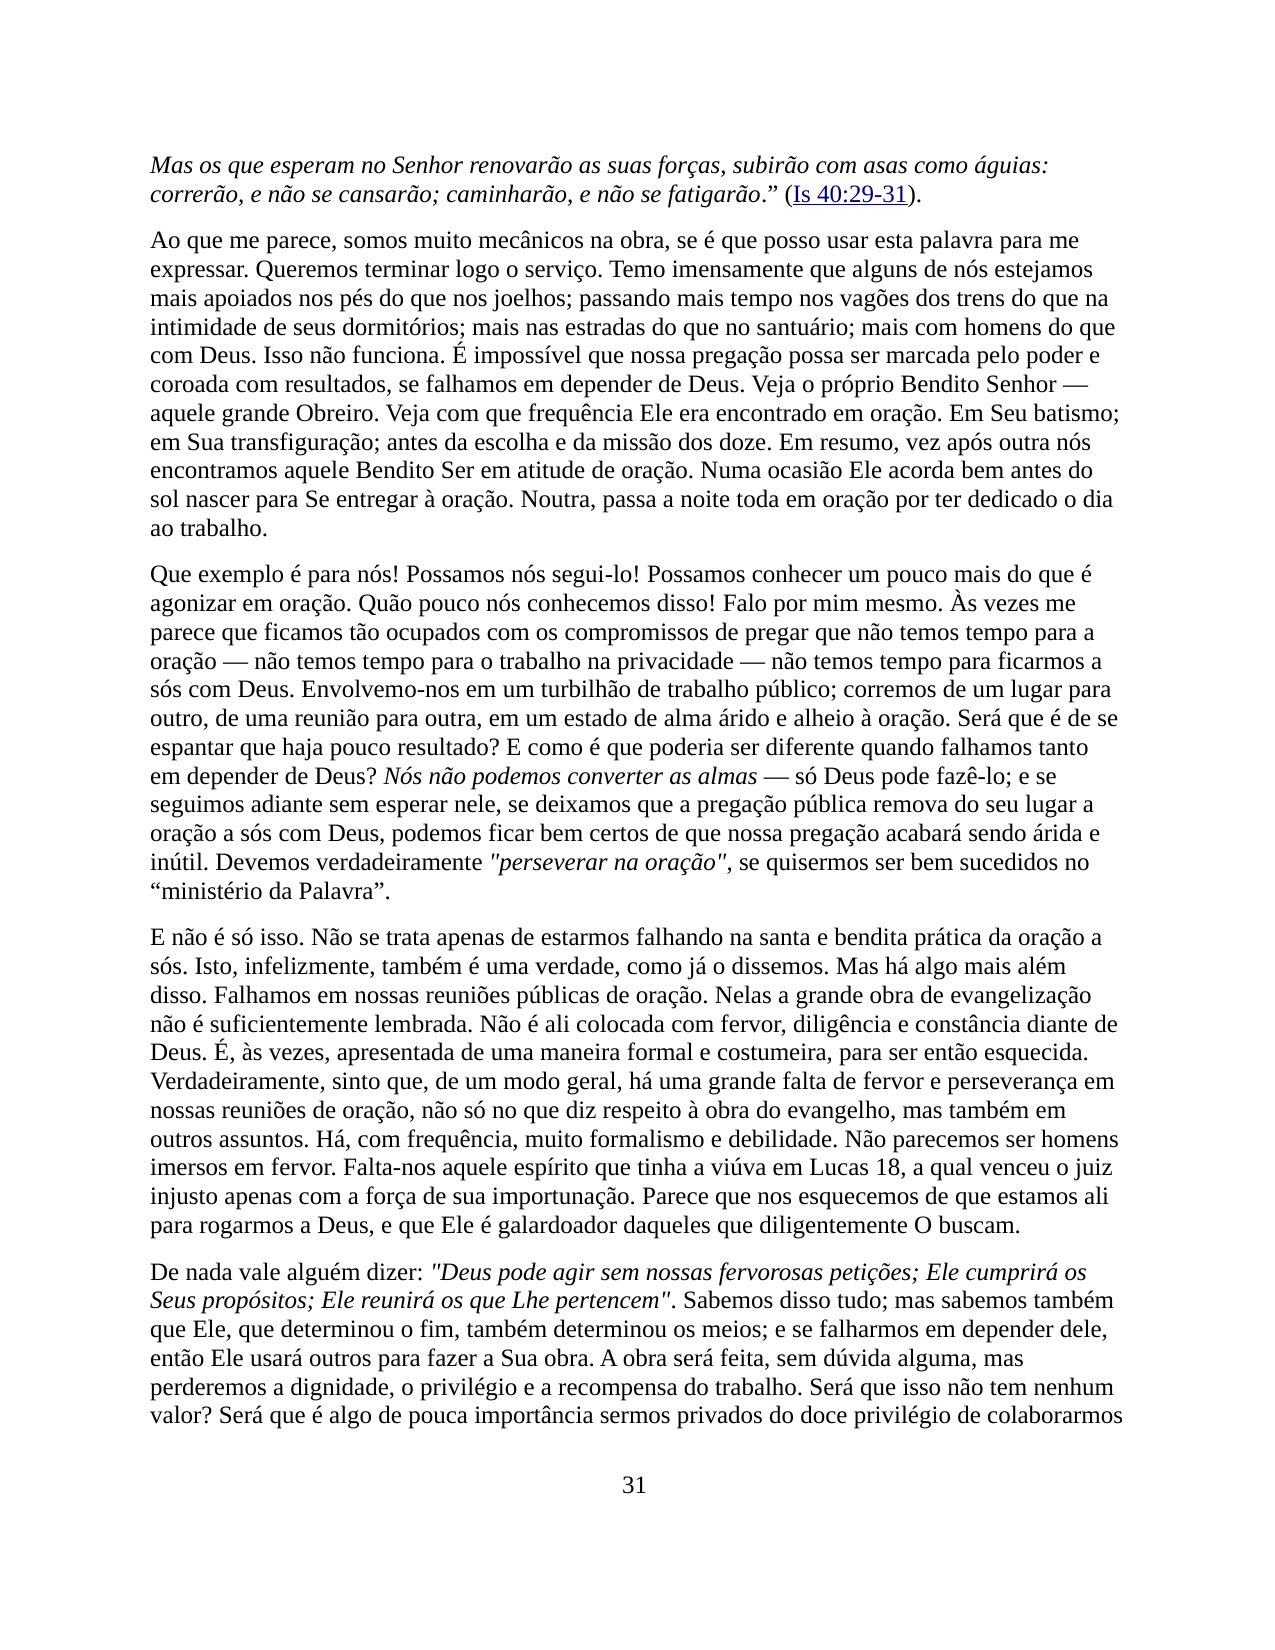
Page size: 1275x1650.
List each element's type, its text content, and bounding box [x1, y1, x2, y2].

text Ao que me parece, somos muito mecânicos na obra, se é que posso usar esta palavra para me expressar. Queremos terminar logo o serviço. Temo imensamente que alguns de nós estejamos mais apoiados nos pés do que nos joelhos; passando mais tempo nos vagões dos trens do que na intimidade de seus dormitórios; mais nas estradas do que no santuário; mais com homens do que com Deus. Isso não funciona. É impossível que nossa pregação possa ser marcada pelo poder e coroada com resultados, se falhamos em depender de Deus. Veja o próprio Bendito Senhor — aquele grande Obreiro. Veja com que frequência Ele era encontrado em oração. Em Seu batismo; em Sua transfiguração; antes da escolha e da missão dos doze. Em resumo, vez após outra nós encontramos aquele Bendito Ser em atitude de oração. Numa ocasião Ele acorda bem antes do sol nascer para Se entregar à oração. Noutra, passa a noite toda em oração por ter dedicado o dia ao trabalho. [150, 225, 1125, 542]
text E não é só isso. Não se trata apenas de estarmos falhando na santa e bendita prática da oração a sós. Isto, infelizmente, também é uma verdade, como já o dissemos. Mas há algo mais além disso. Falhamos em nossas reuniões públicas de oração. Nelas a grande obra de evangelização não é suficientemente lembrada. Não é ali colocada com fervor, diligência e constância diante de Deus. É, às vezes, apresentada de uma maneira formal e costumeira, para ser então esquecida. Verdadeiramente, sinto que, de um modo geral, há uma grande falta de fervor e perseverança em nossas reuniões de oração, não só no que diz respeito à obra do evangelho, mas também em outros assuntos. Há, com frequência, muito formalismo e debilidade. Não parecemos ser homens imersos em fervor. Falta-nos aquele espírito que tinha a viúva em Lucas 18, a qual venceu o juiz injusto apenas com a força de sua importunação. Parece que nos esquecemos de que estamos ali para rogarmos a Deus, e que Ele é galardoador daqueles que diligentemente O buscam. [150, 922, 1125, 1239]
text De nada vale alguém dizer: "Deus pode agir sem nossas fervorosas petições; Ele cumprirá os Seus propósitos; Ele reunirá os que Lhe pertencem". Sabemos disso tudo; mas sabemos também que Ele, que determinou o fim, também determinou os meios; e se falharmos em depender dele, então Ele usará outros para fazer a Sua obra. A obra será feita, sem dúvida alguma, mas perderemos a dignidade, o privilégio e a recompensa do trabalho. Será que isso não tem nenhum valor? Será que é algo de pouca importância sermos privados do doce privilégio de colaborarmos [150, 1257, 1125, 1429]
text Mas os que esperam no Senhor renovarão as suas forças, subirão com asas como águias: correrão, e não se cansarão; caminharão, e não se fatigarão.” (Is 40:29-31). [150, 150, 1125, 207]
text Que exemplo é para nós! Possamos nós segui-lo! Possamos conhecer um pouco mais do que é agonizar em oração. Quão pouco nós conhecemos disso! Falo por mim mesmo. Às vezes me parece que ficamos tão ocupados com os compromissos de pregar que não temos tempo para a oração — não temos tempo para o trabalho na privacidade — não temos tempo para ficarmos a sós com Deus. Envolvemo-nos em um turbilhão de trabalho público; corremos de um lugar para outro, de uma reunião para outra, em um estado de alma árido e alheio à oração. Será que é de se espantar que haja pouco resultado? E como é que poderia ser diferente quando falhamos tanto em depender de Deus? Nós não podemos converter as almas — só Deus pode fazê-lo; e se seguimos adiante sem esperar nele, se deixamos que a pregação pública remova do seu lugar a oração a sós com Deus, podemos ficar bem certos de que nossa pregação acabará sendo árida e inútil. Devemos verdadeiramente "perseverar na oração", se quisermos ser bem sucedidos no “ministério da Palavra”. [150, 559, 1125, 904]
